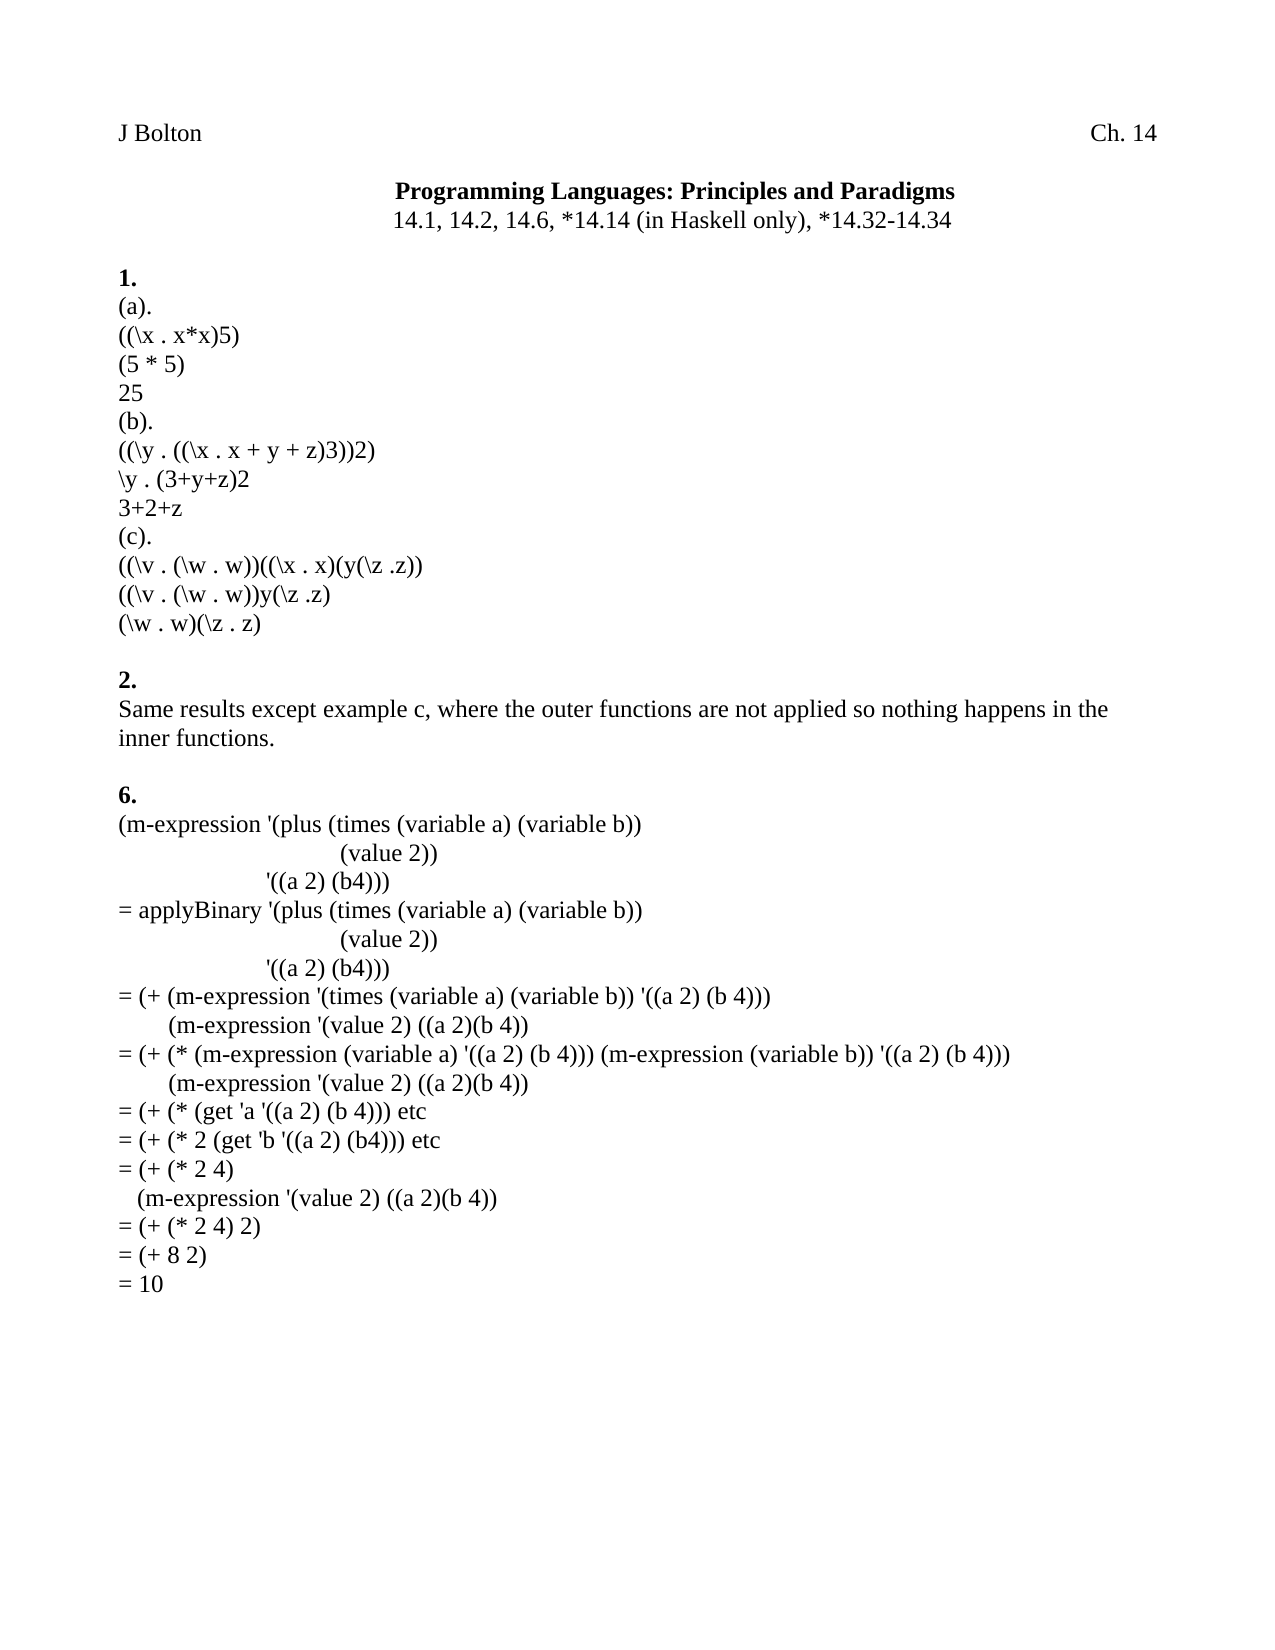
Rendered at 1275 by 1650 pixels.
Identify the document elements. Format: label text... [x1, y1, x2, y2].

list Programming Languages: Principles and Paradigms [164, 176, 1157, 205]
text 2. [118, 665, 1157, 694]
text 6. [118, 780, 1157, 809]
text (c). [118, 521, 1157, 550]
list 14.1, 14.2, 14.6, *14.14 (in Haskell only), *14.32-14.34 [164, 205, 1157, 234]
text 1. [118, 263, 1157, 291]
text 3+2+z [118, 493, 1157, 521]
text (a). [118, 291, 1157, 320]
text '((a 2) (b4))) [118, 953, 1157, 981]
text ((\v . (\w . w))((\x . x)(y(\z .z)) [118, 550, 1157, 579]
text (value 2)) [118, 838, 1157, 866]
text = (+ (* (m-expression (variable a) '((a 2) (b 4))) (m-expression (variable b)) '((a 2) (b 4))) [118, 1039, 1157, 1068]
text (5 * 5) [118, 349, 1157, 378]
text (m-expression '(plus (times (variable a) (variable b)) [118, 809, 1157, 838]
text Same results except example c, where the outer functions are not applied so nothing happens in the inner functions. [118, 694, 1157, 751]
text 25 [118, 378, 1157, 406]
text = applyBinary '(plus (times (variable a) (variable b)) [118, 895, 1157, 924]
text '((a 2) (b4))) [118, 866, 1157, 895]
text (m-expression '(value 2) ((a 2)(b 4)) [118, 1183, 1157, 1211]
text ((\v . (\w . w))y(\z .z) [118, 579, 1157, 608]
text ((\y . ((\x . x + y + z)3))2) [118, 435, 1157, 464]
text = (+ 8 2) [118, 1240, 1157, 1269]
text = (+ (* 2 (get 'b '((a 2) (b4))) etc [118, 1125, 1157, 1154]
text = (+ (* 2 4) [118, 1154, 1157, 1183]
text = 10 [118, 1269, 1157, 1298]
text = (+ (m-expression '(times (variable a) (variable b)) '((a 2) (b 4))) [118, 981, 1157, 1010]
text (m-expression '(value 2) ((a 2)(b 4)) [118, 1068, 1157, 1096]
text (\w . w)(\z . z) [118, 608, 1157, 636]
text (value 2)) [118, 924, 1157, 953]
text (b). [118, 406, 1157, 435]
text \y . (3+y+z)2 [118, 464, 1157, 493]
text ((\x . x*x)5) [118, 320, 1157, 349]
text = (+ (* (get 'a '((a 2) (b 4))) etc [118, 1096, 1157, 1125]
text (m-expression '(value 2) ((a 2)(b 4)) [118, 1010, 1157, 1039]
text = (+ (* 2 4) 2) [118, 1211, 1157, 1240]
